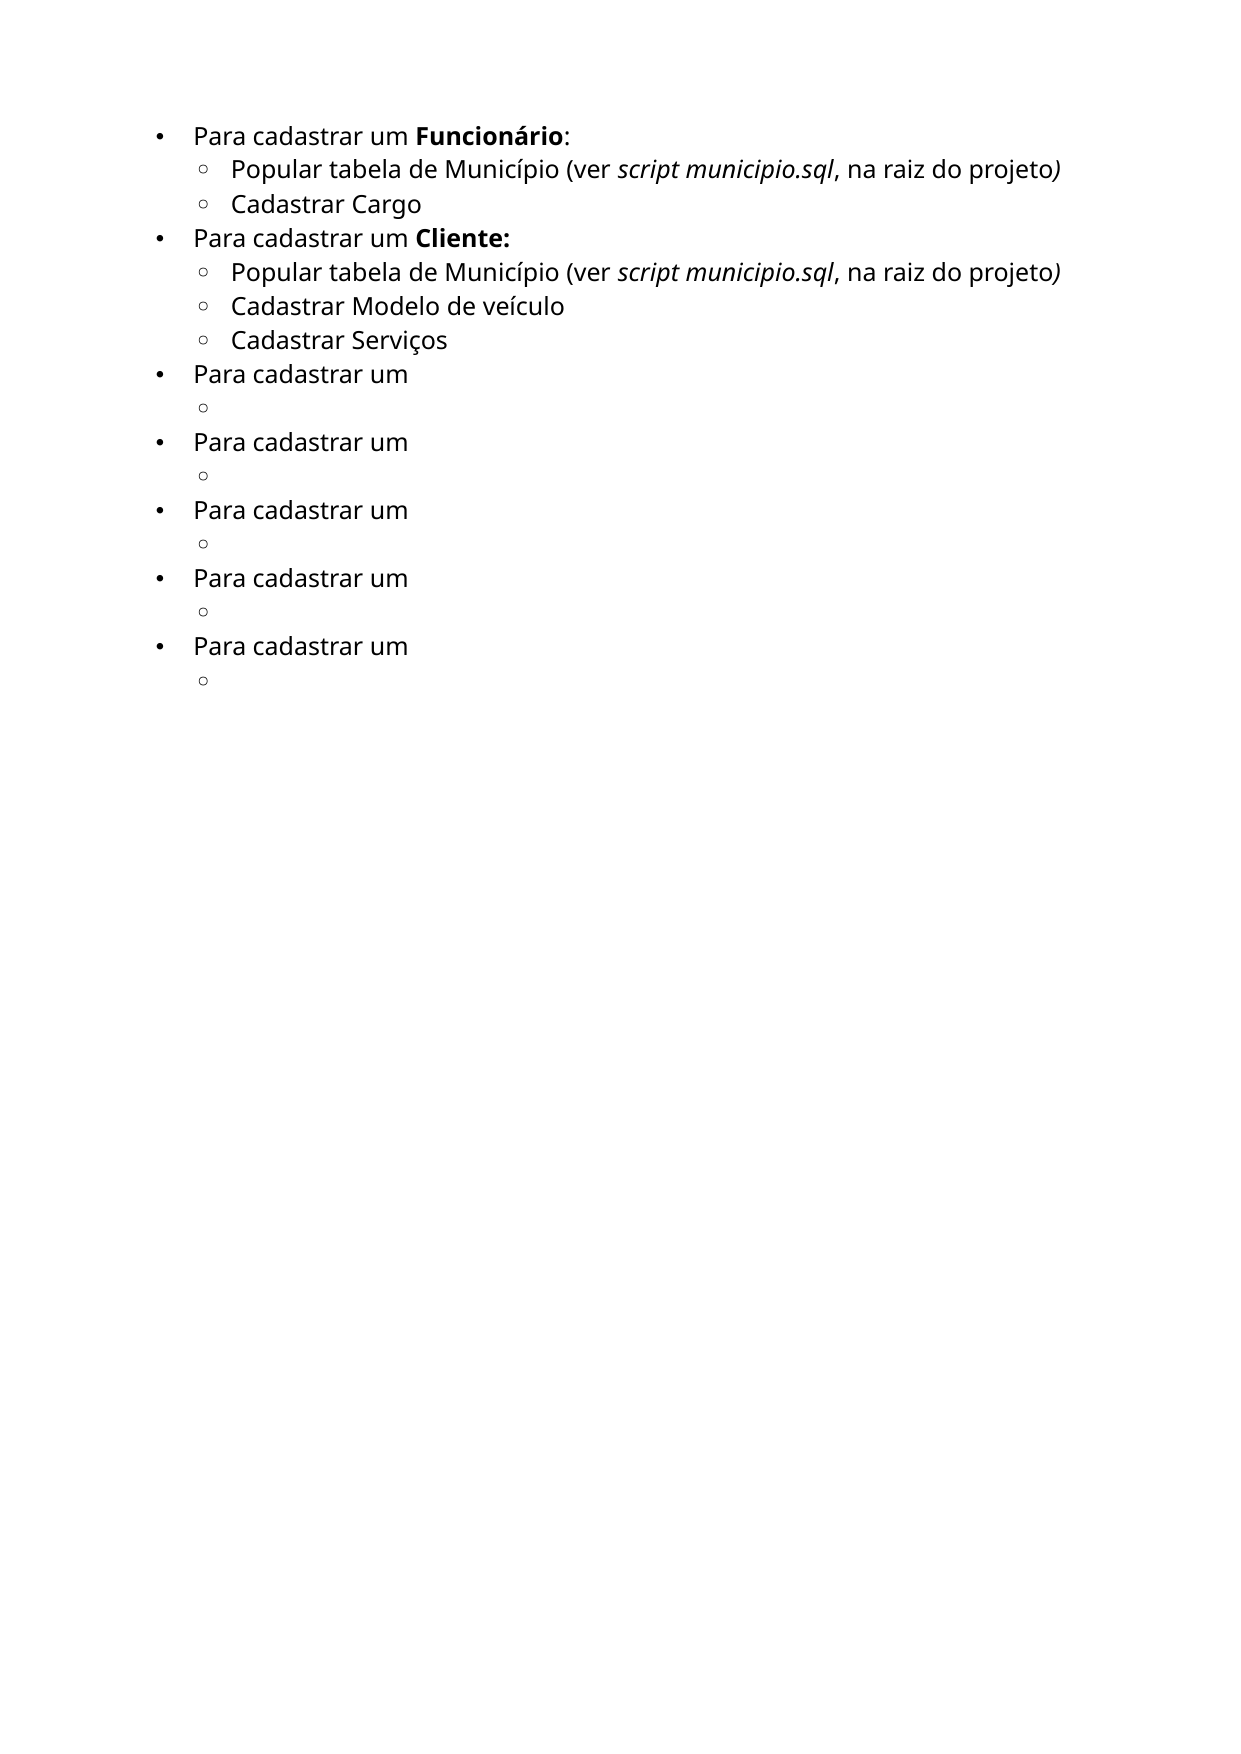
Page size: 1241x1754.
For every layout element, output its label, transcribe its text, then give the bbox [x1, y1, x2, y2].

list Para cadastrar um Cliente: [156, 220, 1122, 254]
list Popular tabela de Município (ver script municipio.sql, na raiz do projeto) [193, 254, 1122, 288]
list Para cadastrar um [156, 561, 1122, 595]
list Para cadastrar um [156, 629, 1122, 663]
list Cadastrar Cargo [193, 186, 1122, 220]
list Popular tabela de Município (ver script municipio.sql, na raiz do projeto) [193, 152, 1122, 186]
list Para cadastrar um [156, 425, 1122, 459]
list Cadastrar Modelo de veículo [193, 288, 1122, 322]
list Para cadastrar um [156, 357, 1122, 391]
list Para cadastrar um Funcionário: [156, 118, 1122, 152]
list Cadastrar Serviços [193, 322, 1122, 357]
list Para cadastrar um [156, 493, 1122, 527]
